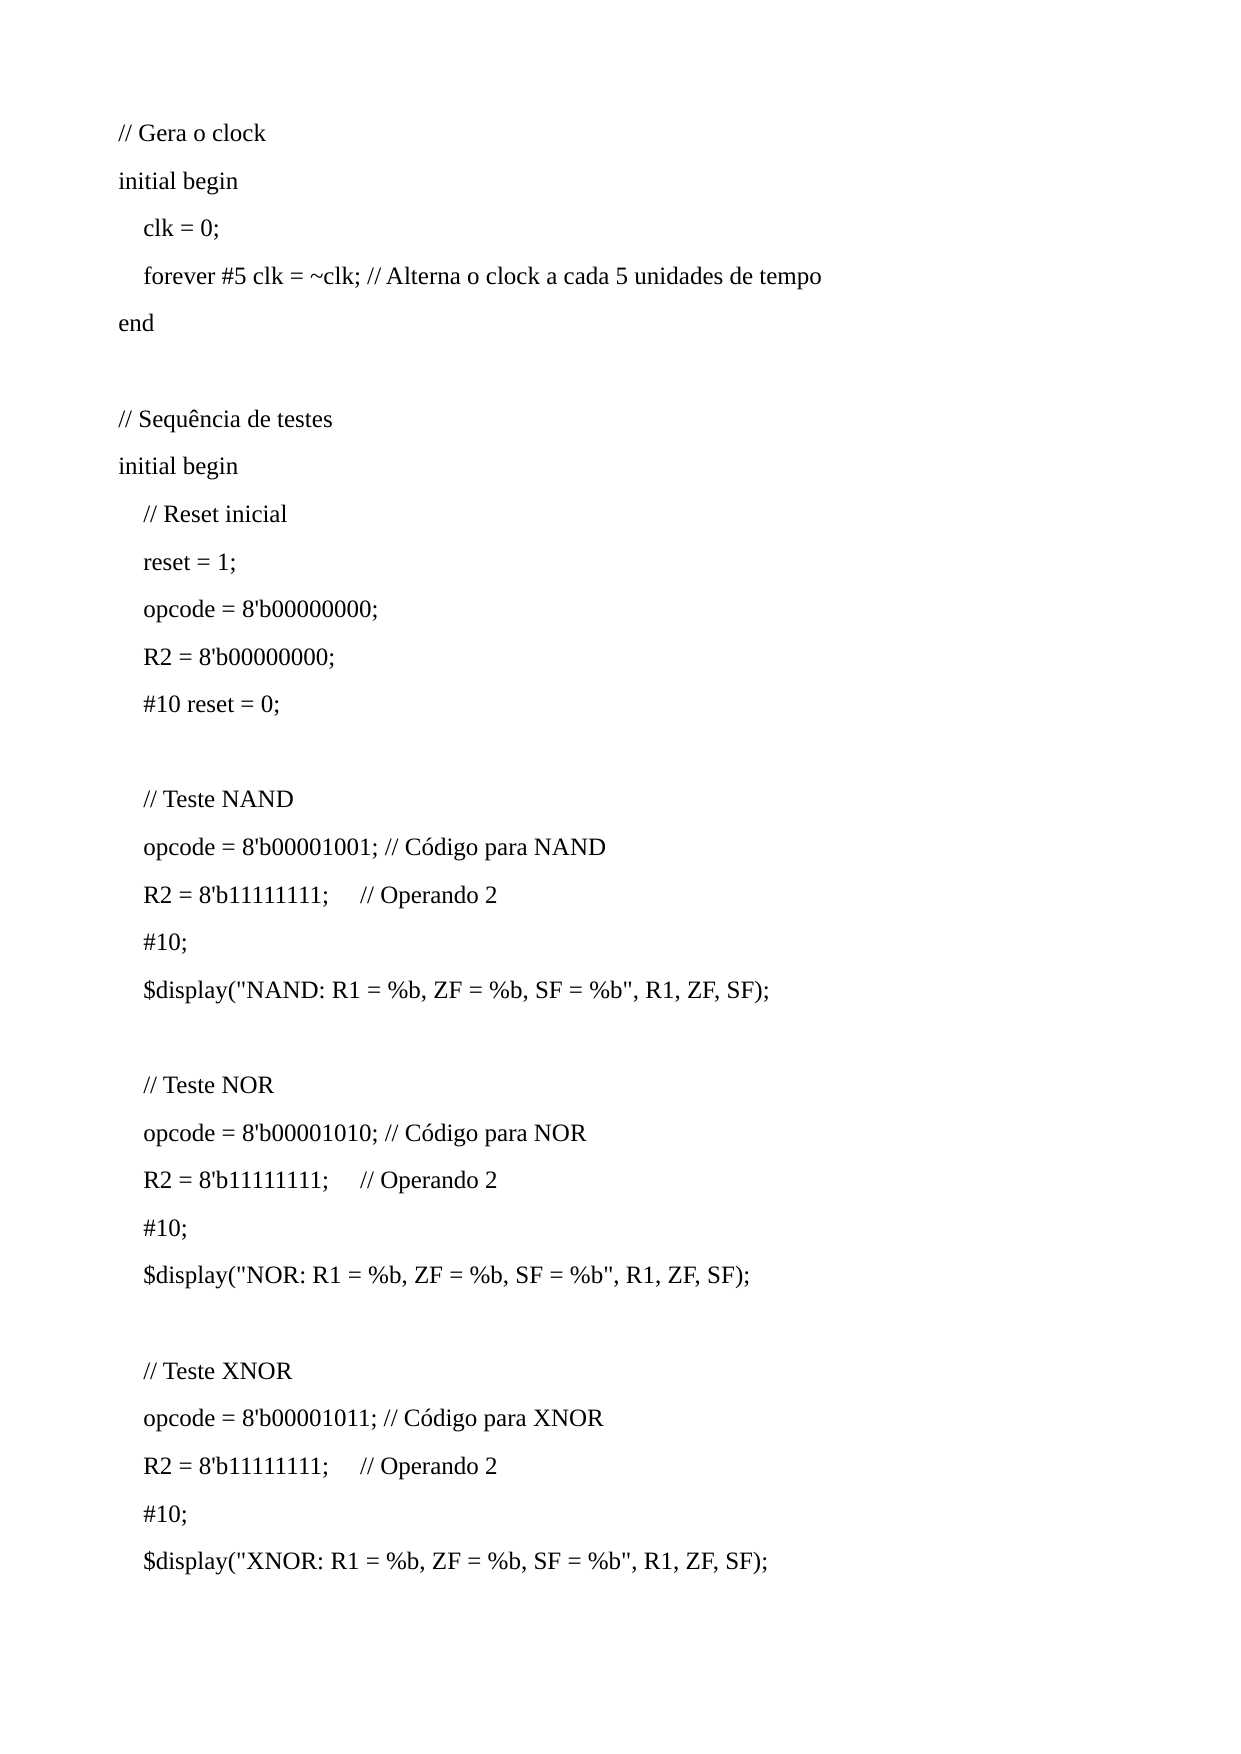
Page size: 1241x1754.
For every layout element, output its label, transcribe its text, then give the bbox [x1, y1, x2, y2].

text $display("NOR: R1 = %b, ZF = %b, SF = %b", R1, ZF, SF); [118, 1261, 1122, 1289]
text forever #5 clk = ~clk; // Alterna o clock a cada 5 unidades de tempo [118, 261, 1122, 290]
text $display("NAND: R1 = %b, ZF = %b, SF = %b", R1, ZF, SF); [118, 975, 1122, 1004]
text #10; [118, 1499, 1122, 1527]
text R2 = 8'b11111111; // Operando 2 [118, 880, 1122, 908]
text #10 reset = 0; [118, 689, 1122, 718]
text // Reset inicial [118, 499, 1122, 528]
text opcode = 8'b00000000; [118, 594, 1122, 623]
text reset = 1; [118, 547, 1122, 575]
text $display("XNOR: R1 = %b, ZF = %b, SF = %b", R1, ZF, SF); [118, 1546, 1122, 1575]
text // Teste XNOR [118, 1356, 1122, 1384]
text #10; [118, 927, 1122, 956]
text // Teste NOR [118, 1070, 1122, 1099]
text R2 = 8'b00000000; [118, 642, 1122, 671]
text initial begin [118, 166, 1122, 194]
text R2 = 8'b11111111; // Operando 2 [118, 1165, 1122, 1194]
text // Teste NAND [118, 784, 1122, 813]
text initial begin [118, 451, 1122, 480]
text clk = 0; [118, 213, 1122, 242]
text opcode = 8'b00001001; // Código para NAND [118, 832, 1122, 861]
text // Sequência de testes [118, 404, 1122, 432]
text R2 = 8'b11111111; // Operando 2 [118, 1451, 1122, 1480]
text #10; [118, 1213, 1122, 1242]
text opcode = 8'b00001010; // Código para NOR [118, 1118, 1122, 1147]
text // Gera o clock [118, 118, 1122, 147]
text end [118, 308, 1122, 337]
text opcode = 8'b00001011; // Código para XNOR [118, 1403, 1122, 1432]
